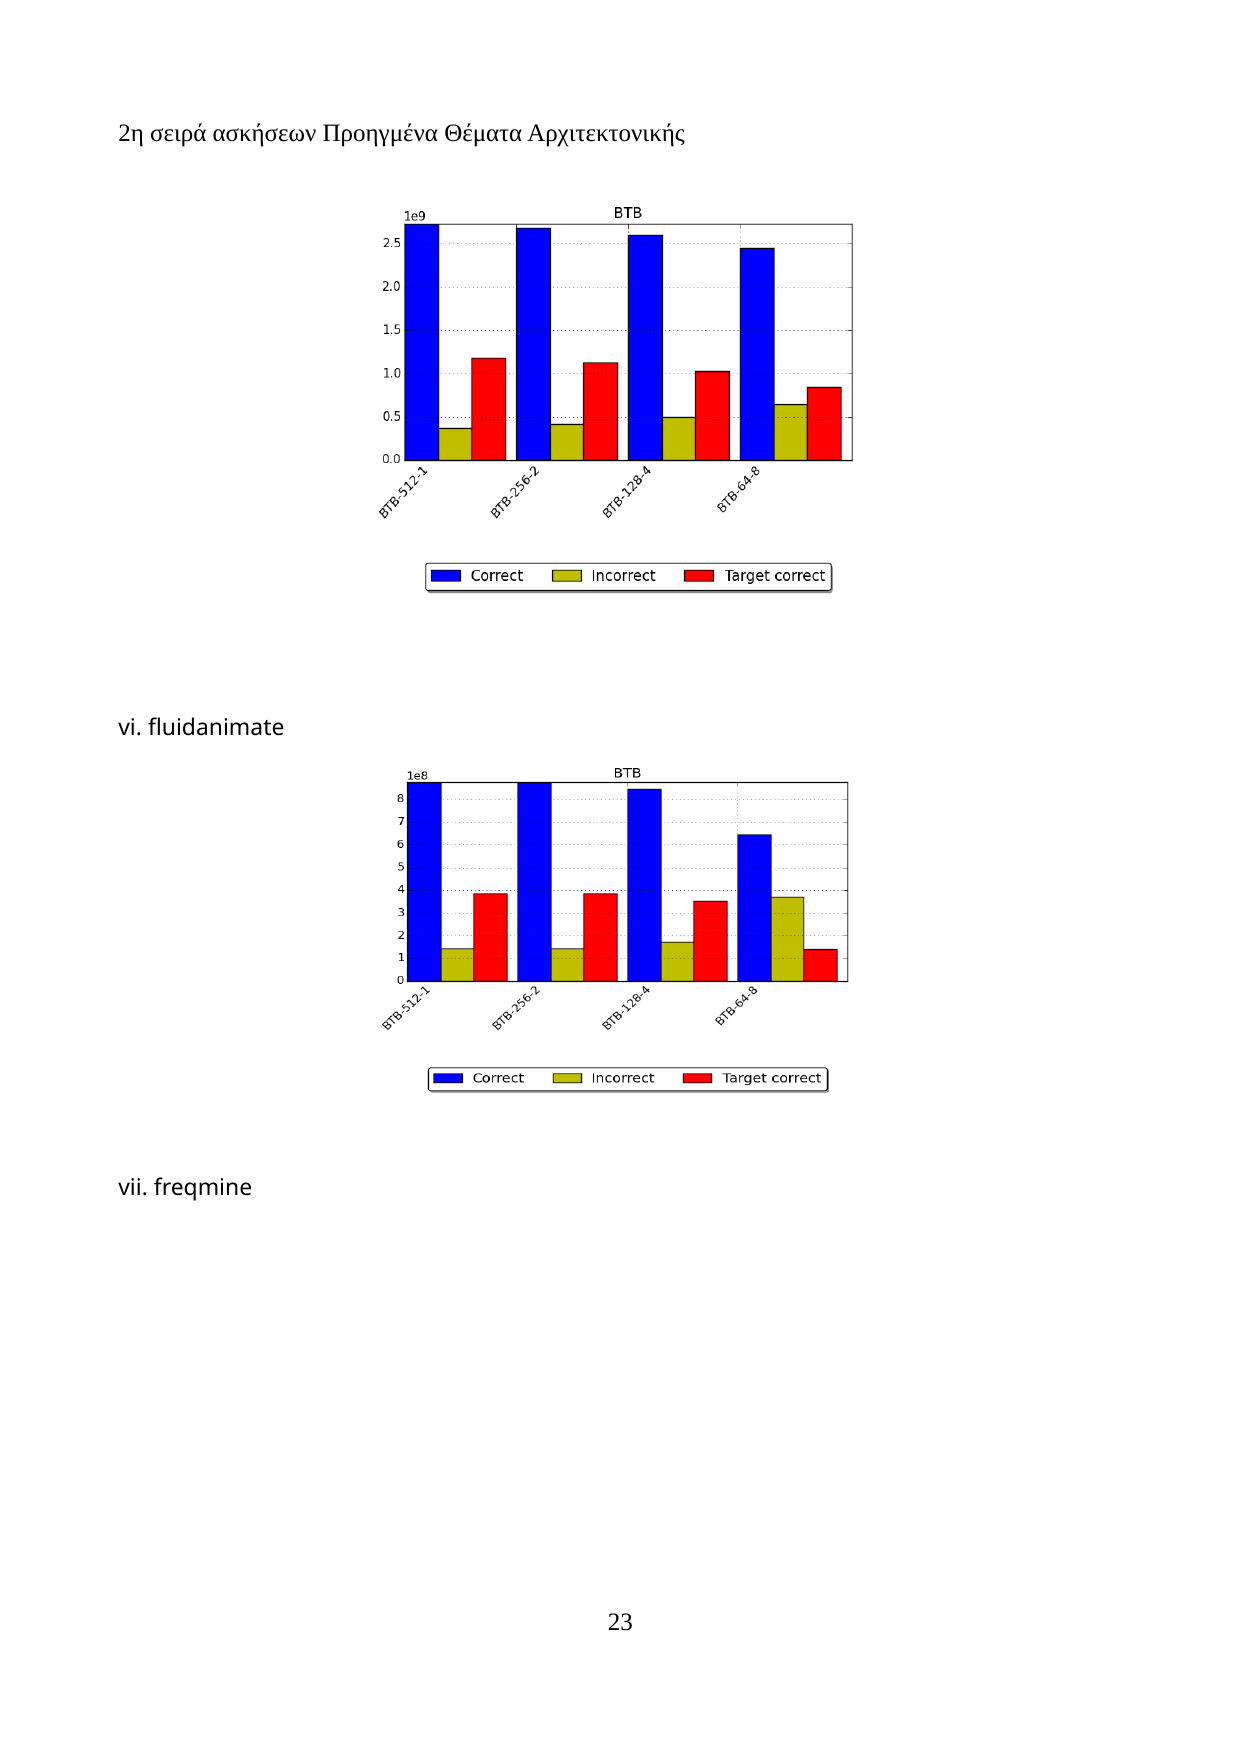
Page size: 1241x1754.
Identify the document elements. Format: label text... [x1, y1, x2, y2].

title freqmine [118, 1171, 1122, 1202]
title fluidanimate [118, 711, 1122, 742]
picture [332, 176, 909, 649]
picture [336, 742, 904, 1140]
